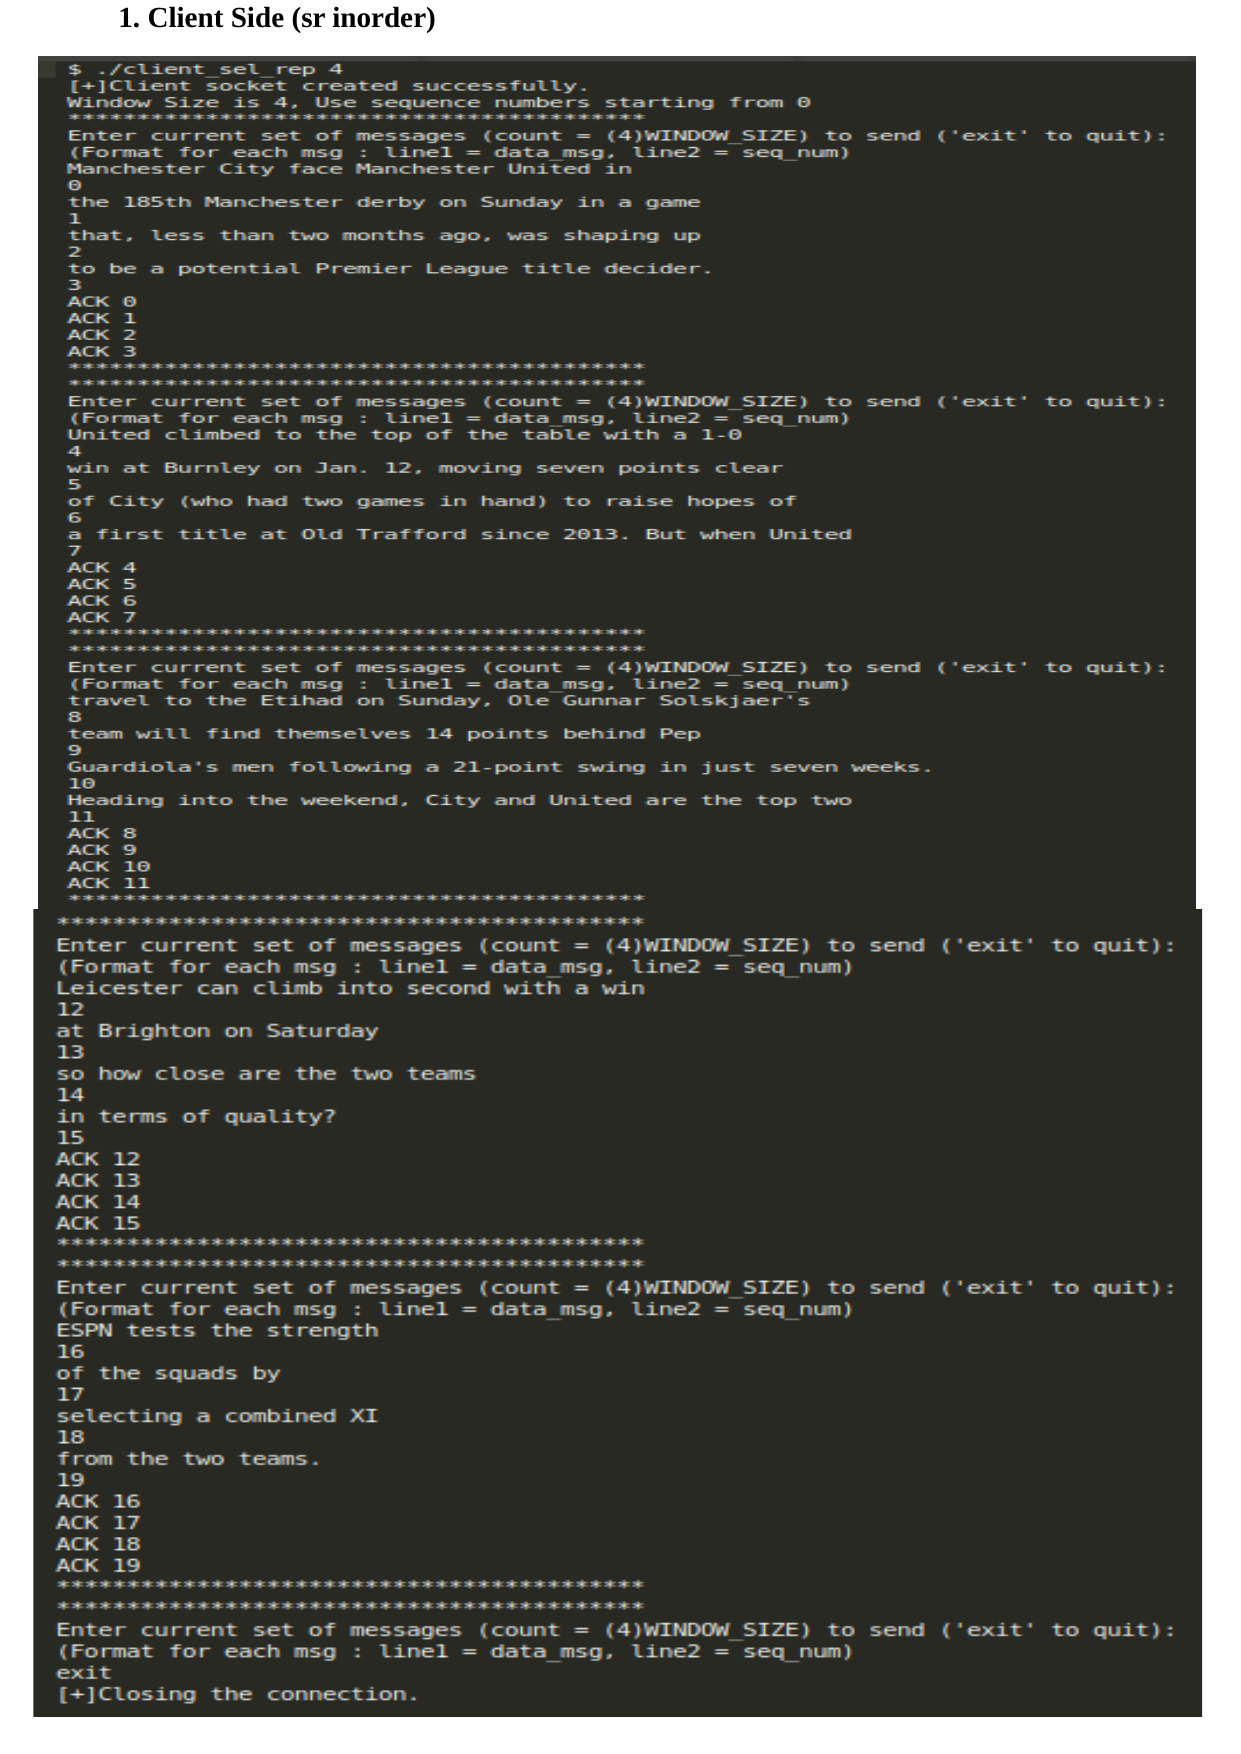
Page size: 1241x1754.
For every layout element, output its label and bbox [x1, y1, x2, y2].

picture [33, 56, 1203, 1717]
